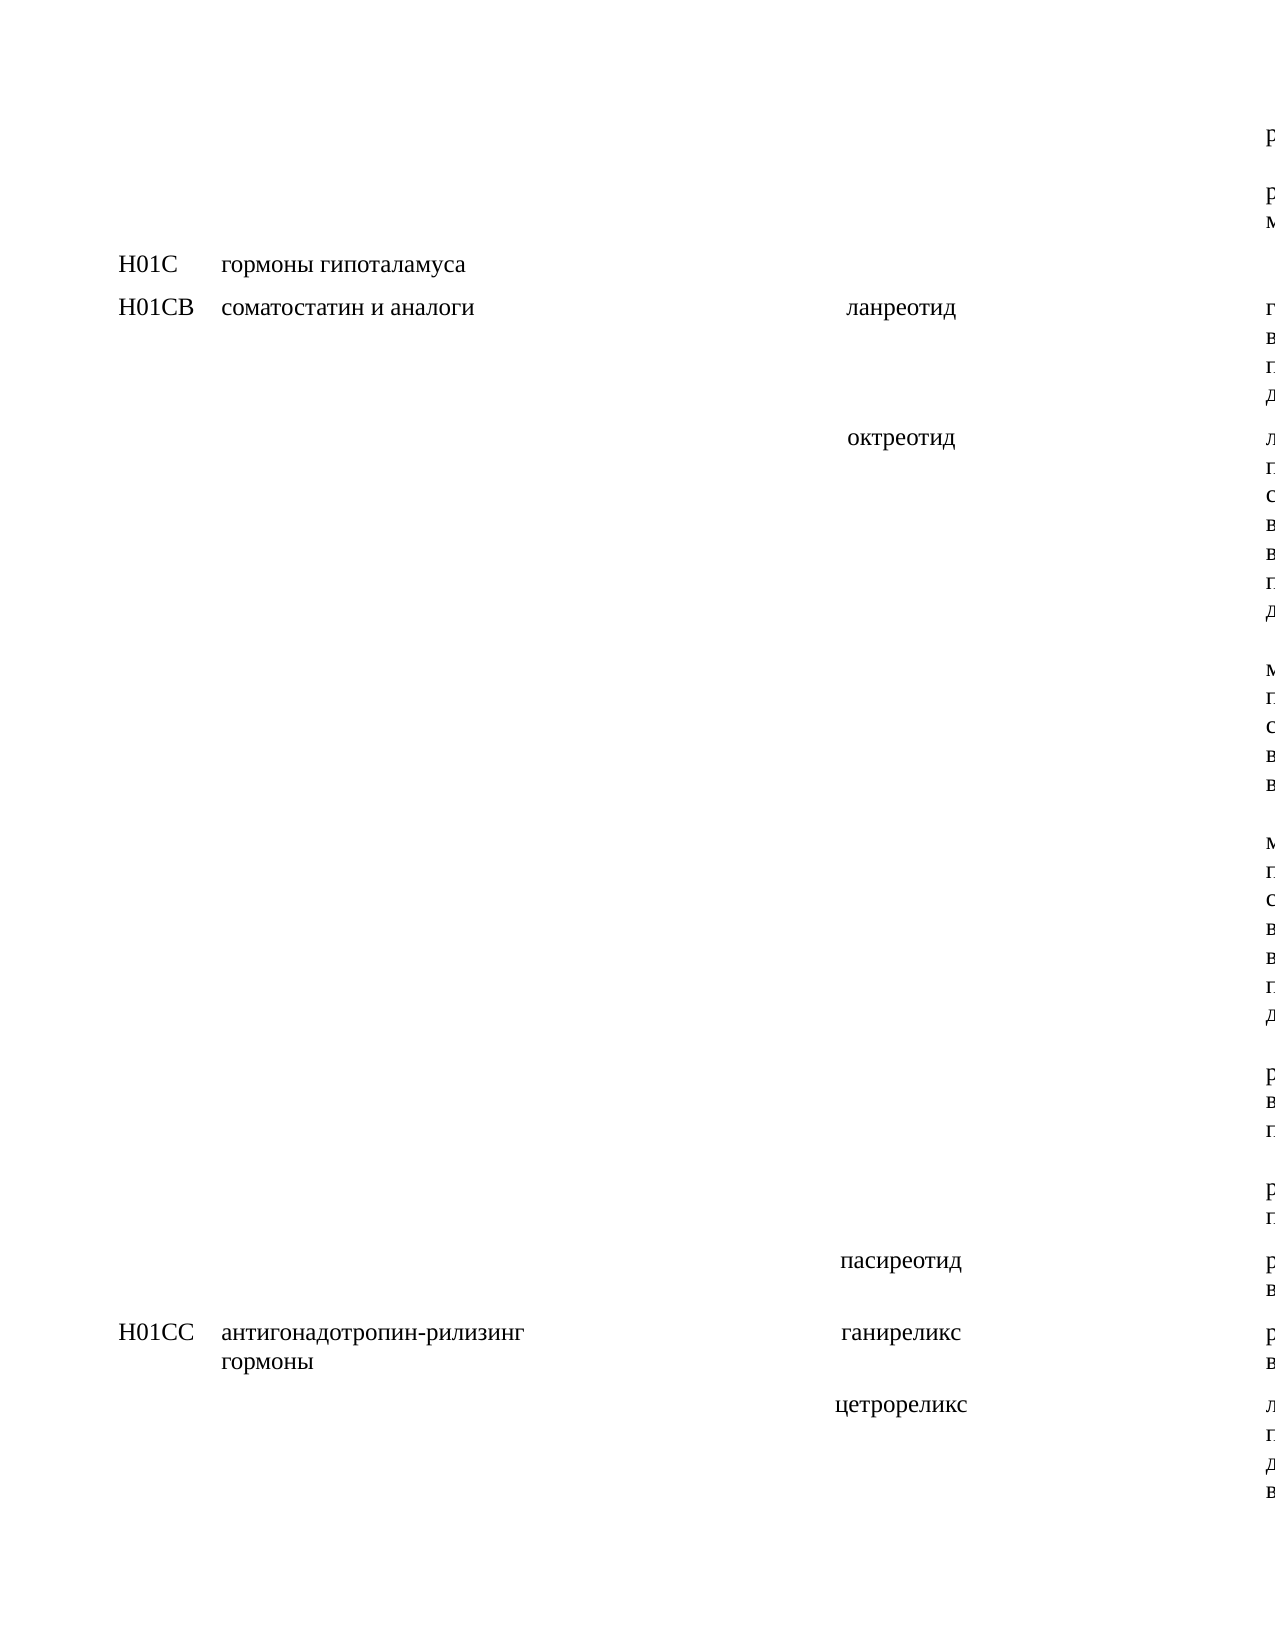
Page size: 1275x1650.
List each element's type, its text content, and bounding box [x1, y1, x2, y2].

table_cell антигонадотропин-рилизинг гормоны [221, 1317, 537, 1389]
table_cell [118, 1245, 221, 1317]
table_cell [221, 1389, 537, 1519]
table_cell H01CB [118, 292, 221, 422]
table_cell [118, 1389, 221, 1519]
table_cell H01C [118, 249, 221, 292]
table_cell H01CC [118, 1317, 221, 1389]
table_cell гормоны гипоталамуса [221, 249, 537, 292]
table_cell [537, 249, 1266, 292]
table_cell соматостатин и аналоги [221, 292, 537, 422]
table_cell [118, 118, 221, 249]
table_cell [537, 118, 1266, 249]
table_cell ланреотид [537, 292, 1266, 422]
table_cell ганиреликс [537, 1317, 1266, 1389]
table_cell [118, 422, 221, 1245]
table_cell [1266, 249, 1275, 292]
table_cell октреотид [537, 422, 1266, 1245]
table_cell [221, 118, 537, 249]
table_cell [221, 1245, 537, 1317]
table_cell пасиреотид [537, 1245, 1266, 1317]
table_cell цетрореликс [537, 1389, 1266, 1519]
table_cell [221, 422, 537, 1245]
